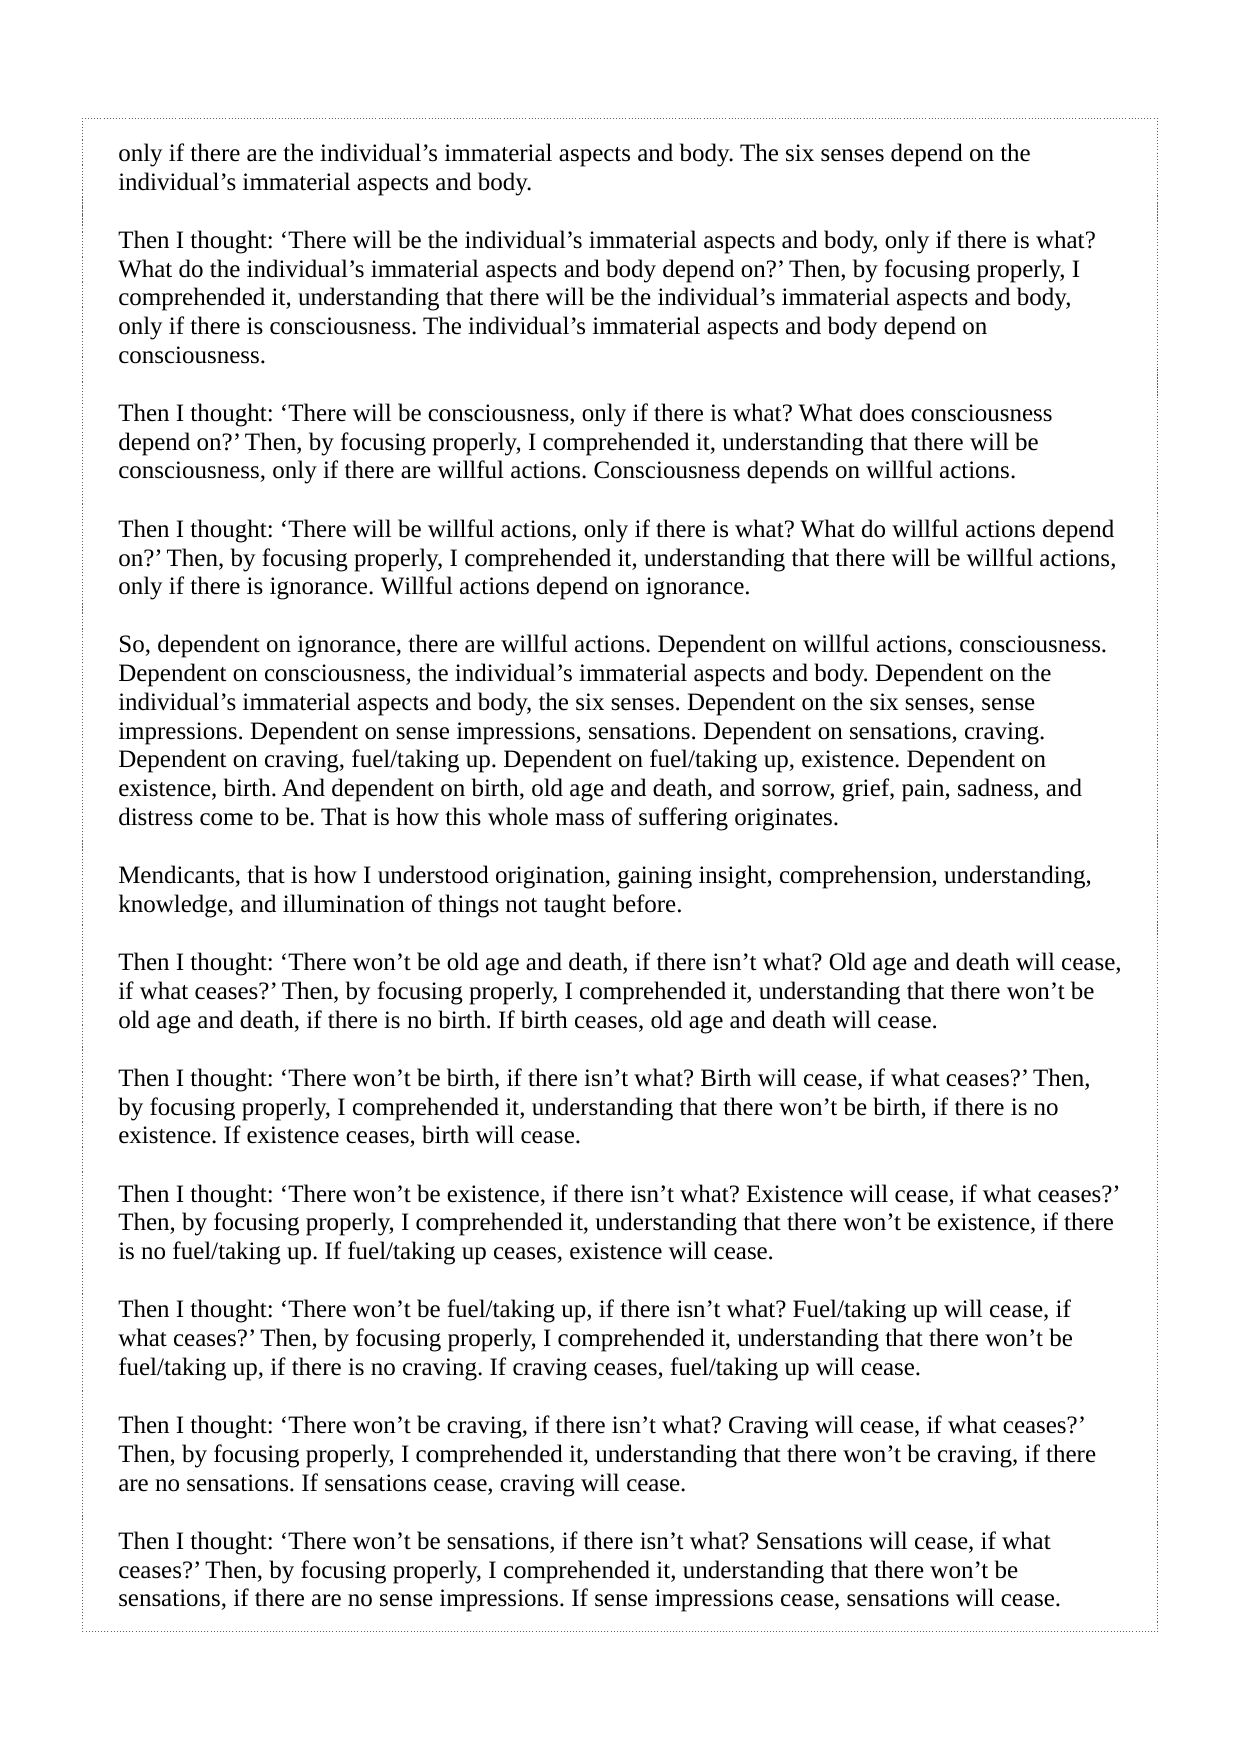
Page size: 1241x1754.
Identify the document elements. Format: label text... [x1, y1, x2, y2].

text Then I thought: ‘There will be the individual’s immaterial aspects and body, only if there is what? What do the individual’s immaterial aspects and body depend on?’ Then, by focusing properly, I comprehended it, understanding that there will be the individual’s immaterial aspects and body, only if there is consciousness. The individual’s immaterial aspects and body depend on consciousness. [82, 205, 1158, 369]
text Then I thought: ‘There won’t be fuel/taking up, if there isn’t what? Fuel/taking up will cease, if what ceases?’ Then, by focusing properly, I comprehended it, understanding that there won’t be fuel/taking up, if there is no craving. If craving ceases, fuel/taking up will cease. [82, 1275, 1158, 1381]
text Mendicants, that is how I understood origination, gaining insight, comprehension, understanding, knowledge, and illumination of things not taught before. [82, 841, 1158, 918]
text Then I thought: ‘There will be willful actions, only if there is what? What do willful actions depend on?’ Then, by focusing properly, I comprehended it, understanding that there will be willful actions, only if there is ignorance. Willful actions depend on ignorance. [82, 494, 1158, 600]
text Then I thought: ‘There won’t be birth, if there isn’t what? Birth will cease, if what ceases?’ Then, by focusing properly, I comprehended it, understanding that there won’t be birth, if there is no existence. If existence ceases, birth will cease. [82, 1043, 1158, 1149]
text So, dependent on ignorance, there are willful actions. Dependent on willful actions, consciousness. Dependent on consciousness, the individual’s immaterial aspects and body. Dependent on the individual’s immaterial aspects and body, the six senses. Dependent on the six senses, sense impressions. Dependent on sense impressions, sensations. Dependent on sensations, craving. Dependent on craving, fuel/taking up. Dependent on fuel/taking up, existence. Dependent on existence, birth. And dependent on birth, old age and death, and sorrow, grief, pain, sadness, and distress come to be. That is how this whole mass of suffering originates. [82, 610, 1158, 831]
text Then I thought: ‘There won’t be existence, if there isn’t what? Existence will cease, if what ceases?’ Then, by focusing properly, I comprehended it, understanding that there won’t be existence, if there is no fuel/taking up. If fuel/taking up ceases, existence will cease. [82, 1159, 1158, 1265]
text Then I thought: ‘There will be consciousness, only if there is what? What does consciousness depend on?’ Then, by focusing properly, I comprehended it, understanding that there will be consciousness, only if there are willful actions. Consciousness depends on willful actions. [82, 378, 1158, 484]
text Then I thought: ‘There won’t be craving, if there isn’t what? Craving will cease, if what ceases?’ Then, by focusing properly, I comprehended it, understanding that there won’t be craving, if there are no sensations. If sensations cease, craving will cease. [82, 1390, 1158, 1496]
text Then I thought: ‘There won’t be sensations, if there isn’t what? Sensations will cease, if what ceases?’ Then, by focusing properly, I comprehended it, understanding that there won’t be sensations, if there are no sense impressions. If sense impressions cease, sensations will cease. [82, 1506, 1158, 1632]
text only if there are the individual’s immaterial aspects and body. The six senses depend on the individual’s immaterial aspects and body. [82, 118, 1158, 195]
text Then I thought: ‘There won’t be old age and death, if there isn’t what? Old age and death will cease, if what ceases?’ Then, by focusing properly, I comprehended it, understanding that there won’t be old age and death, if there is no birth. If birth ceases, old age and death will cease. [82, 927, 1158, 1033]
